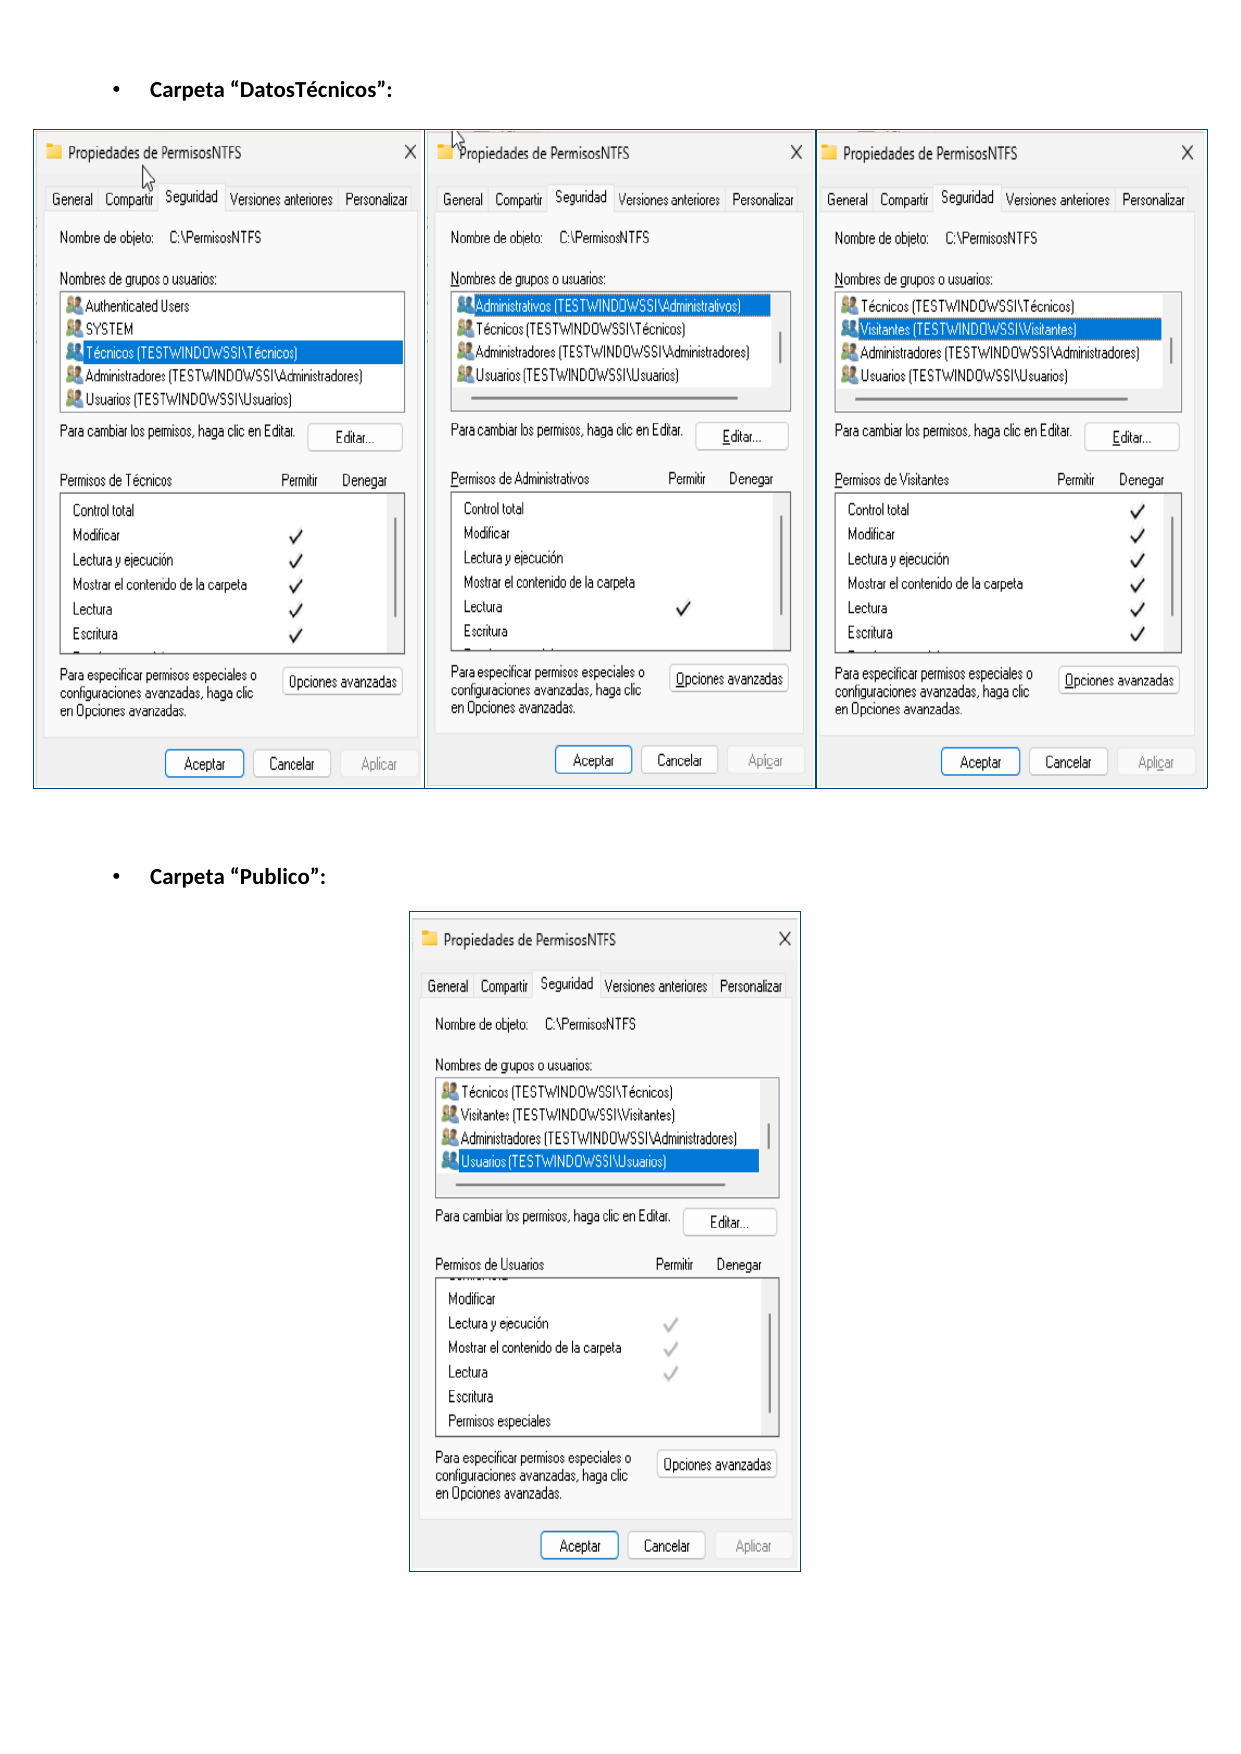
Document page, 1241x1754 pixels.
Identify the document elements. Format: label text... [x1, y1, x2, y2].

list Carpeta “Publico”: [112, 862, 1165, 890]
picture [412, 914, 798, 1568]
list Carpeta “DatosTécnicos”: [112, 75, 1165, 103]
picture [35, 131, 422, 786]
picture [818, 131, 1204, 786]
picture [427, 131, 813, 786]
